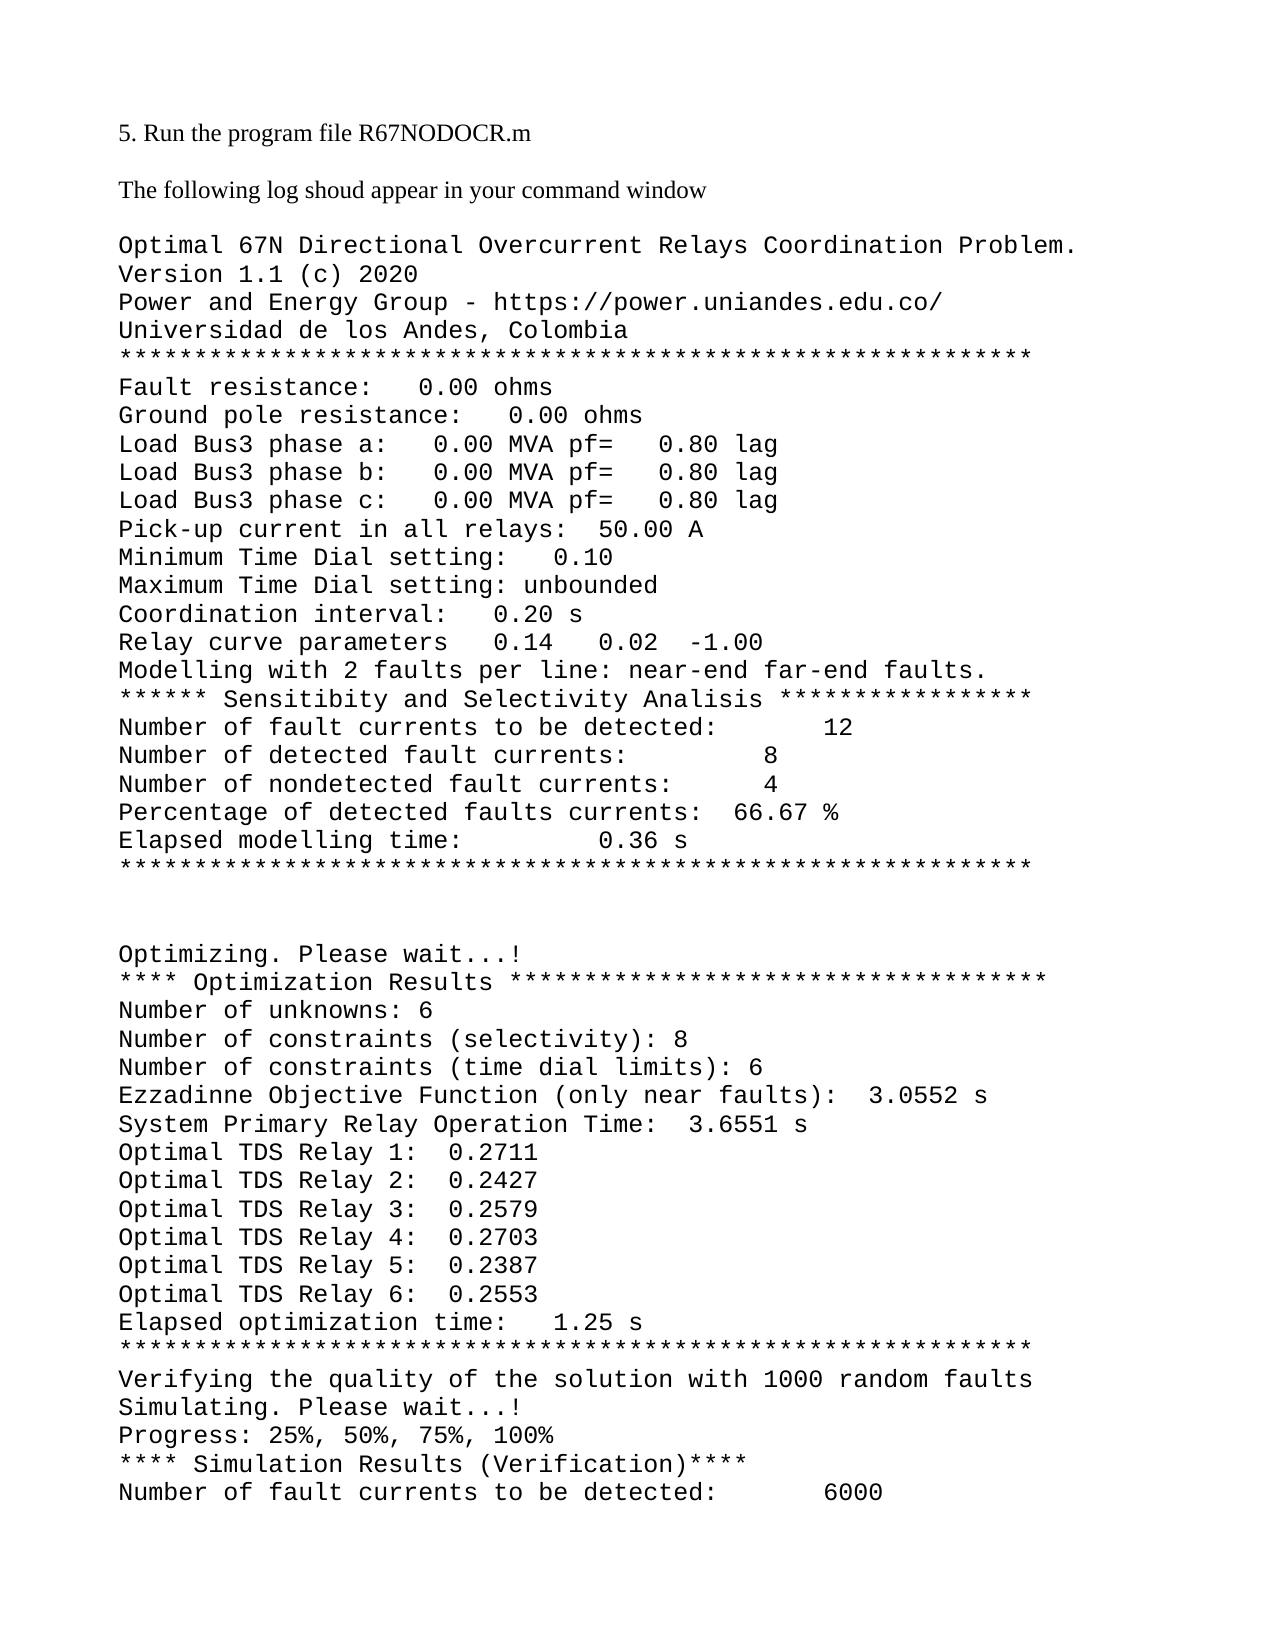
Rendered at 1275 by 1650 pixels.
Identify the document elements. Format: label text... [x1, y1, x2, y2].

text Relay curve parameters 0.14 0.02 -1.00 [118, 630, 1157, 658]
text Ground pole resistance: 0.00 ohms [118, 403, 1157, 431]
text Ezzadinne Objective Function (only near faults): 3.0552 s [118, 1083, 1157, 1111]
text Number of nondetected fault currents: 4 [118, 771, 1157, 800]
text Load Bus3 phase c: 0.00 MVA pf= 0.80 lag [118, 488, 1157, 516]
text Version 1.1 (c) 2020 [118, 261, 1157, 290]
text Number of fault currents to be detected: 12 [118, 715, 1157, 743]
text **** Optimization Results ************************************ [118, 970, 1157, 998]
text 5. Run the program file R67NODOCR.m [118, 118, 1157, 147]
text Elapsed modelling time: 0.36 s [118, 828, 1157, 856]
text Minimum Time Dial setting: 0.10 [118, 545, 1157, 573]
text Modelling with 2 faults per line: near-end far-end faults. [118, 658, 1157, 686]
text Optimal TDS Relay 4: 0.2703 [118, 1225, 1157, 1253]
text Power and Energy Group - https://power.uniandes.edu.co/ [118, 290, 1157, 318]
text Number of constraints (selectivity): 8 [118, 1026, 1157, 1055]
text Progress: 25%, 50%, 75%, 100% [118, 1423, 1157, 1451]
text ****** Sensitibity and Selectivity Analisis ***************** [118, 686, 1157, 715]
text Simulating. Please wait...! [118, 1395, 1157, 1423]
text ************************************************************* [118, 1338, 1157, 1366]
text Optimizing. Please wait...! [118, 941, 1157, 970]
text ************************************************************* [118, 346, 1157, 375]
text Pick-up current in all relays: 50.00 A [118, 516, 1157, 545]
text Fault resistance: 0.00 ohms [118, 375, 1157, 403]
text Optimal TDS Relay 5: 0.2387 [118, 1253, 1157, 1281]
text Optimal TDS Relay 3: 0.2579 [118, 1196, 1157, 1225]
text Number of detected fault currents: 8 [118, 743, 1157, 771]
text Universidad de los Andes, Colombia [118, 318, 1157, 346]
text Load Bus3 phase b: 0.00 MVA pf= 0.80 lag [118, 460, 1157, 488]
text Maximum Time Dial setting: unbounded [118, 573, 1157, 601]
text Optimal TDS Relay 6: 0.2553 [118, 1281, 1157, 1310]
text Number of fault currents to be detected: 6000 [118, 1480, 1157, 1508]
text Number of constraints (time dial limits): 6 [118, 1055, 1157, 1083]
text ************************************************************* [118, 856, 1157, 885]
text Optimal TDS Relay 1: 0.2711 [118, 1140, 1157, 1168]
text Percentage of detected faults currents: 66.67 % [118, 800, 1157, 828]
text System Primary Relay Operation Time: 3.6551 s [118, 1111, 1157, 1140]
text Elapsed optimization time: 1.25 s [118, 1310, 1157, 1338]
text Load Bus3 phase a: 0.00 MVA pf= 0.80 lag [118, 431, 1157, 460]
text Optimal TDS Relay 2: 0.2427 [118, 1168, 1157, 1196]
text Verifying the quality of the solution with 1000 random faults [118, 1366, 1157, 1395]
text The following log shoud appear in your command window [118, 176, 1157, 204]
text Optimal 67N Directional Overcurrent Relays Coordination Problem. [118, 233, 1157, 261]
text **** Simulation Results (Verification)**** [118, 1451, 1157, 1480]
text Number of unknowns: 6 [118, 998, 1157, 1026]
text Coordination interval: 0.20 s [118, 601, 1157, 630]
